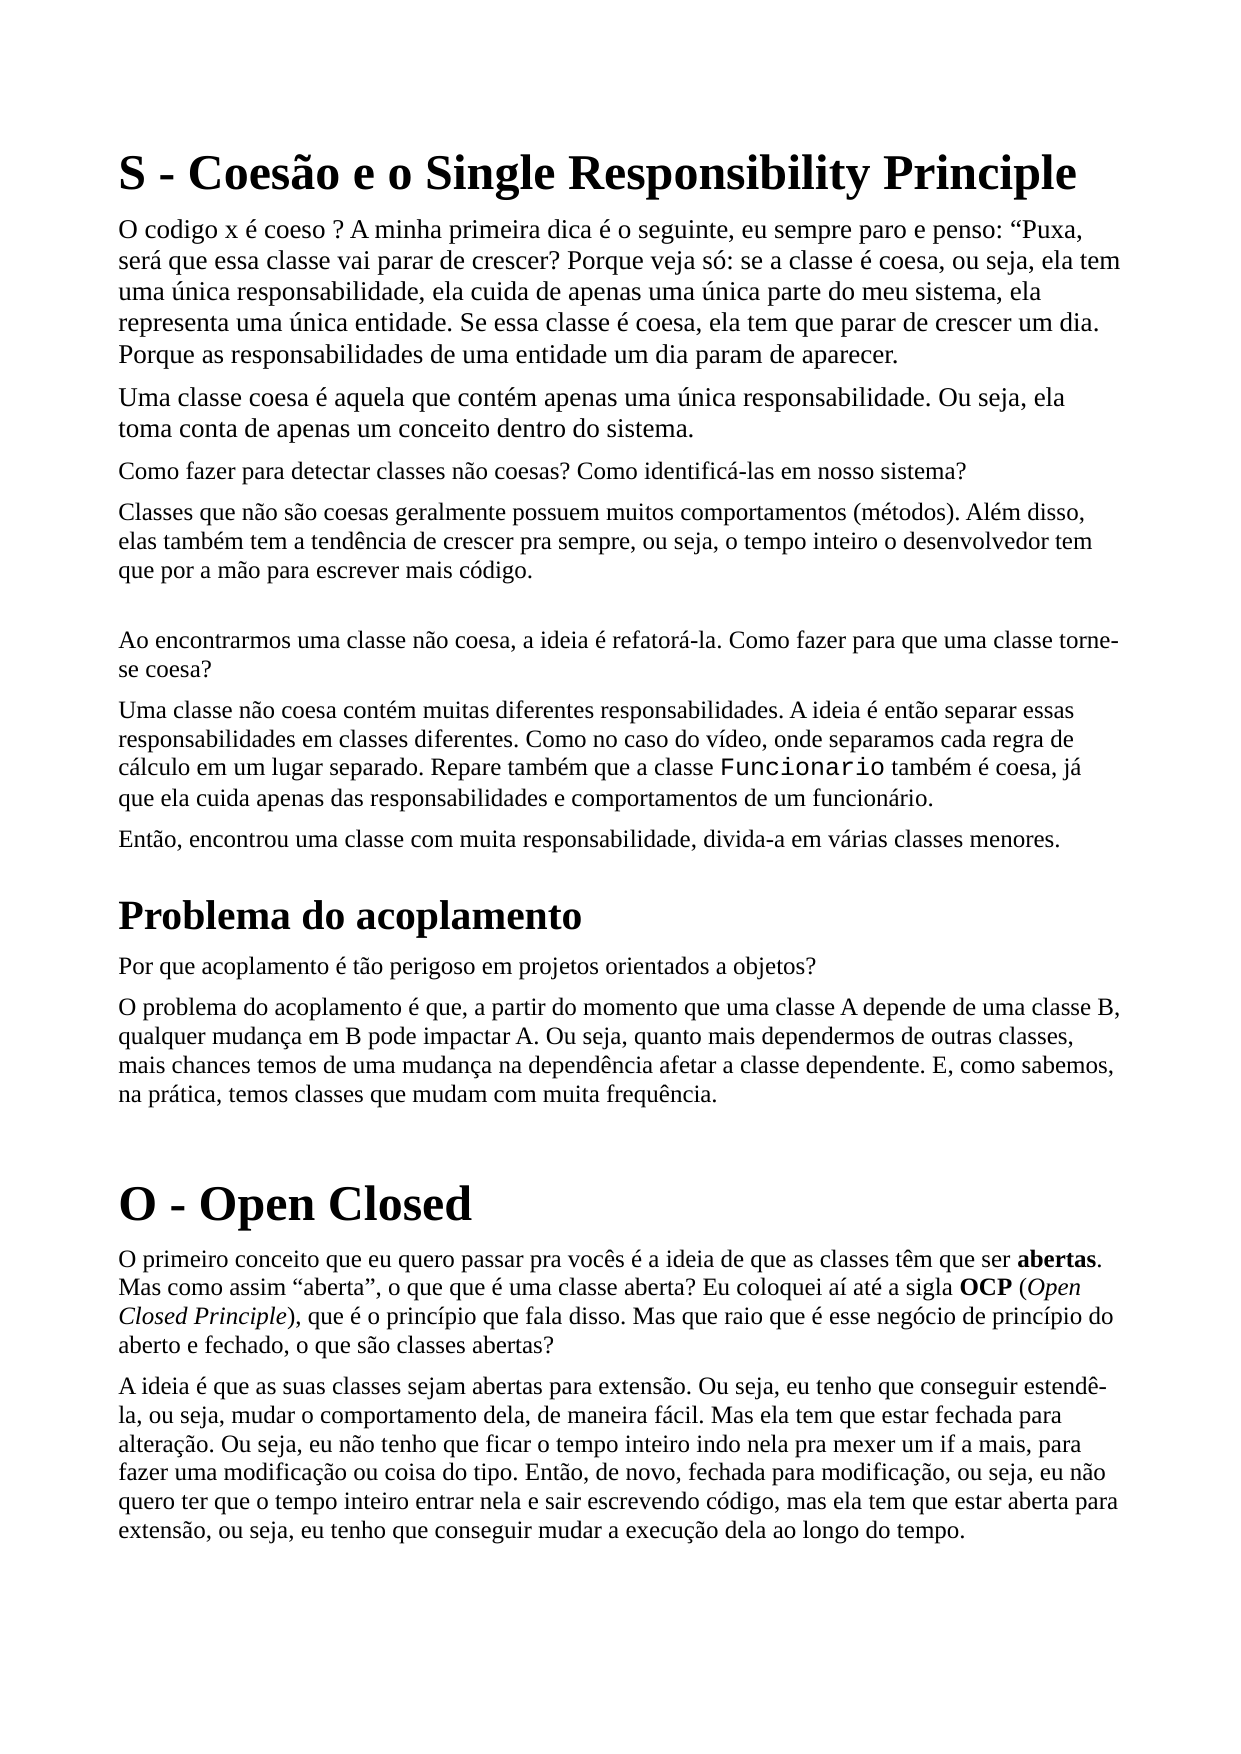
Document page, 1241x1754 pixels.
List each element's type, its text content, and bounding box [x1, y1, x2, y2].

text Ao encontrarmos uma classe não coesa, a ideia é refatorá-la. Como fazer para que uma classe torne-se coesa? [118, 625, 1122, 682]
subtitle O - Open Closed [118, 1174, 1122, 1231]
text Uma classe não coesa contém muitas diferentes responsabilidades. A ideia é então separar essas responsabilidades em classes diferentes. Como no caso do vídeo, onde separamos cada regra de cálculo em um lugar separado. Repare também que a classe Funcionario também é coesa, já que ela cuida apenas das responsabilidades e comportamentos de um funcionário. [118, 695, 1122, 812]
text Por que acoplamento é tão perigoso em projetos orientados a objetos? [118, 951, 1122, 980]
text O problema do acoplamento é que, a partir do momento que uma classe A depende de uma classe B, qualquer mudança em B pode impactar A. Ou seja, quanto mais dependermos de outras classes, mais chances temos de uma mudança na dependência afetar a classe dependente. E, como sabemos, na prática, temos classes que mudam com muita frequência. [118, 992, 1122, 1107]
text Como fazer para detectar classes não coesas? Como identificá-las em nosso sistema? [118, 456, 1122, 485]
text O codigo x é coeso ? A minha primeira dica é o seguinte, eu sempre paro e penso: “Puxa, será que essa classe vai parar de crescer? Porque veja só: se a classe é coesa, ou seja, ela tem uma única responsabilidade, ela cuida de apenas uma única parte do meu sistema, ela representa uma única entidade. Se essa classe é coesa, ela tem que parar de crescer um dia. Porque as responsabilidades de uma entidade um dia param de aparecer. [118, 213, 1122, 369]
subtitle S - Coesão e o Single Responsibility Principle [118, 143, 1122, 201]
text Uma classe coesa é aquela que contém apenas uma única responsabilidade. Ou seja, ela toma conta de apenas um conceito dentro do sistema. [118, 381, 1122, 444]
text A ideia é que as suas classes sejam abertas para extensão. Ou seja, eu tenho que conseguir estendê-la, ou seja, mudar o comportamento dela, de maneira fácil. Mas ela tem que estar fechada para alteração. Ou seja, eu não tenho que ficar o tempo inteiro indo nela pra mexer um if a mais, para fazer uma modificação ou coisa do tipo. Então, de novo, fechada para modificação, ou seja, eu não quero ter que o tempo inteiro entrar nela e sair escrevendo código, mas ela tem que estar aberta para extensão, ou seja, eu tenho que conseguir mudar a execução dela ao longo do tempo. [118, 1371, 1122, 1544]
text O primeiro conceito que eu quero passar pra vocês é a ideia de que as classes têm que ser abertas. Mas como assim “aberta”, o que que é uma classe aberta? Eu coloquei aí até a sigla OCP (Open Closed Principle), que é o princípio que fala disso. Mas que raio que é esse negócio de princípio do aberto e fechado, o que são classes abertas? [118, 1244, 1122, 1359]
subtitle Problema do acoplamento [118, 891, 1122, 939]
text Classes que não são coesas geralmente possuem muitos comportamentos (métodos). Além disso, elas também tem a tendência de crescer pra sempre, ou seja, o tempo inteiro o desenvolvedor tem que por a mão para escrever mais código. [118, 497, 1122, 584]
text Então, encontrou uma classe com muita responsabilidade, divida-a em várias classes menores. [118, 824, 1122, 853]
